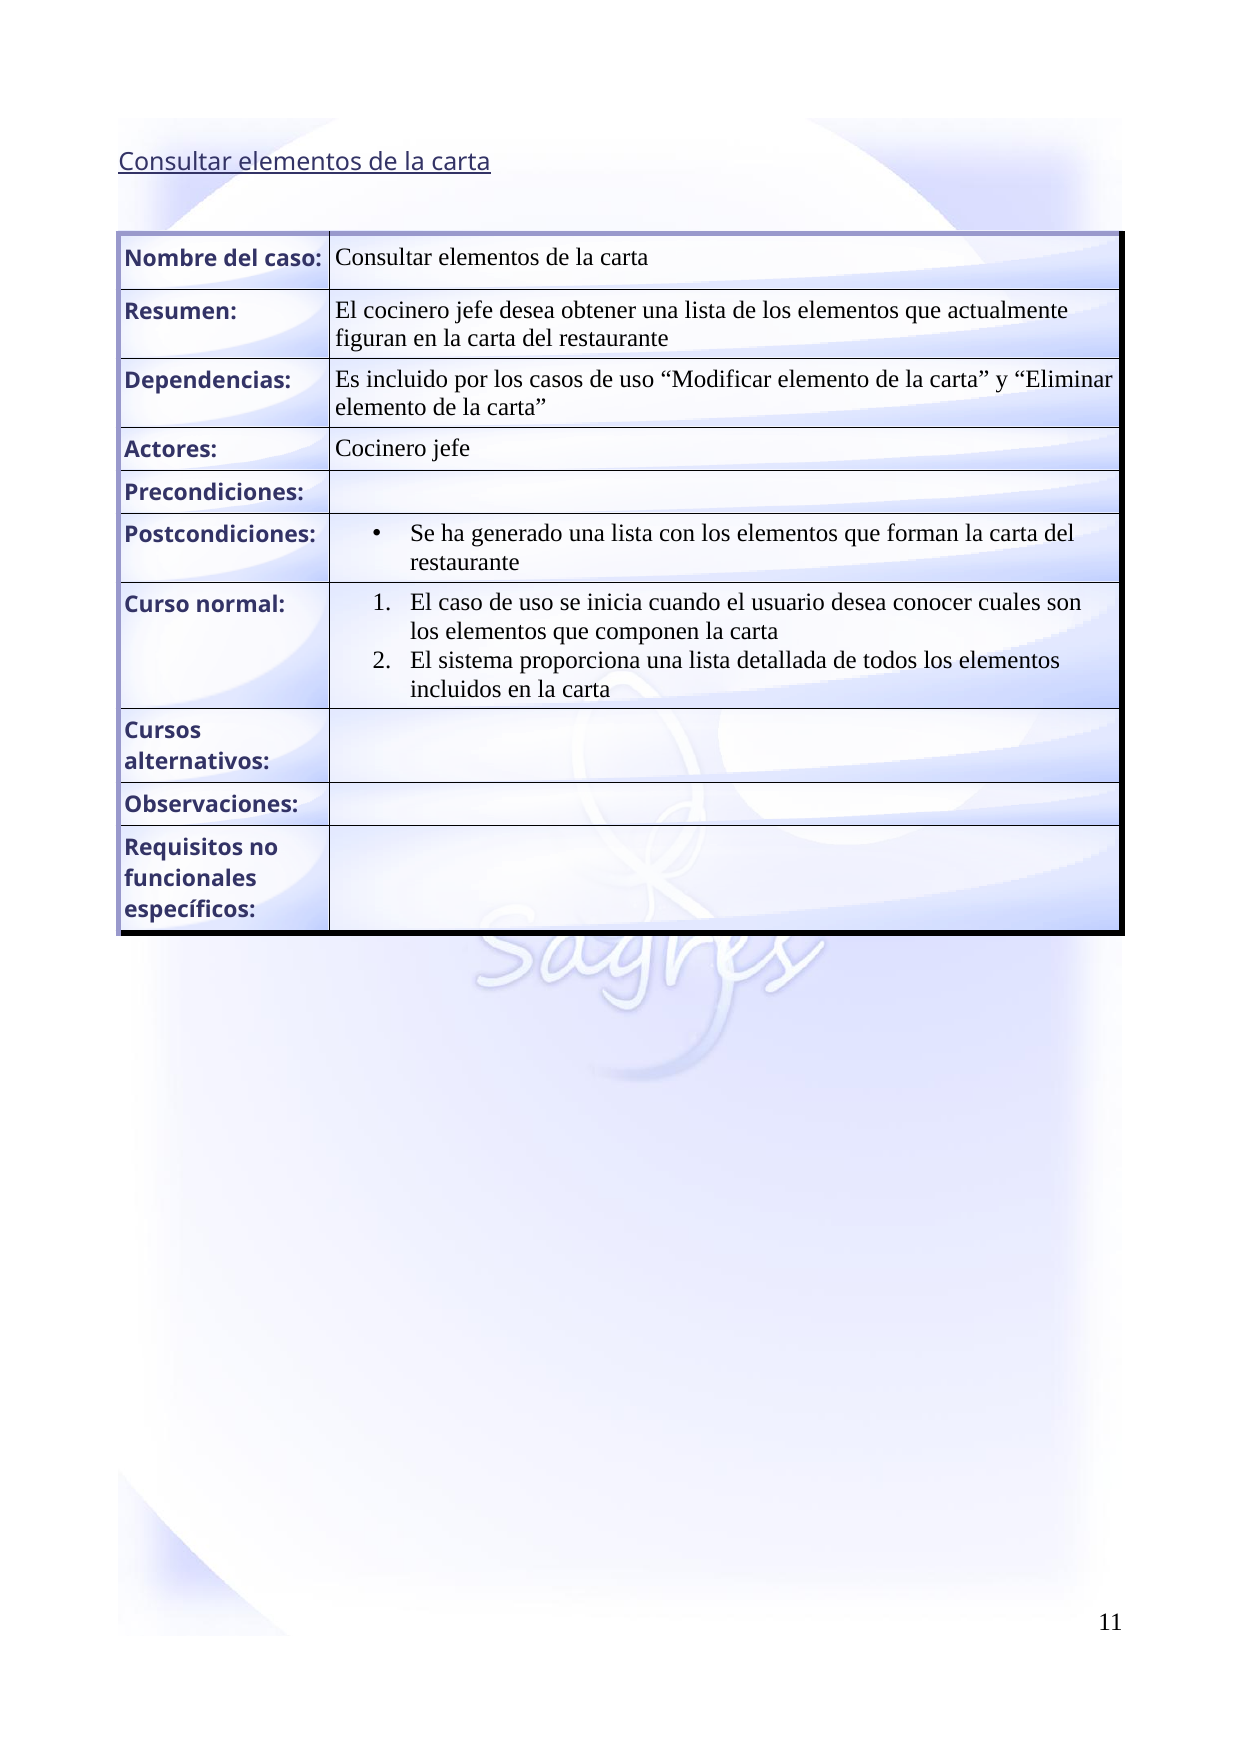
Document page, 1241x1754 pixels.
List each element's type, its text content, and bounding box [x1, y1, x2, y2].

subtitle Consultar elementos de la carta [118, 143, 1122, 177]
table_cell [330, 783, 1119, 825]
table_cell [330, 826, 1119, 930]
table_cell El caso de uso se inicia cuando el usuario desea conocer cuales son los elementos que componen la carta El sistema proporciona una lista detallada de todos los elementos incluidos en la carta [330, 583, 1119, 708]
table_cell Resumen: [121, 290, 329, 358]
table_cell Requisitos no funcionales específicos: [121, 826, 329, 930]
table_cell Postcondiciones: [121, 514, 329, 582]
table_cell Curso normal: [121, 583, 329, 708]
table_header Nombre del caso: [121, 236, 329, 289]
table_cell [330, 709, 1119, 782]
picture [118, 936, 1122, 1636]
table_cell Observaciones: [121, 783, 329, 825]
table_cell Cursos alternativos: [121, 709, 329, 782]
table_cell Precondiciones: [121, 471, 329, 513]
table_cell Es incluido por los casos de uso “Modificar elemento de la carta” y “Eliminar elemento de la carta” [330, 359, 1119, 427]
picture [118, 118, 1122, 143]
table_cell Se ha generado una lista con los elementos que forman la carta del restaurante [330, 514, 1119, 582]
table_cell Dependencias: [121, 359, 329, 427]
table_cell Actores: [121, 428, 329, 470]
table_header Consultar elementos de la carta [330, 236, 1119, 289]
table_cell [330, 471, 1119, 513]
picture [118, 177, 1122, 231]
table_cell Cocinero jefe [330, 428, 1119, 470]
table_cell El cocinero jefe desea obtener una lista de los elementos que actualmente figuran en la carta del restaurante [330, 290, 1119, 358]
